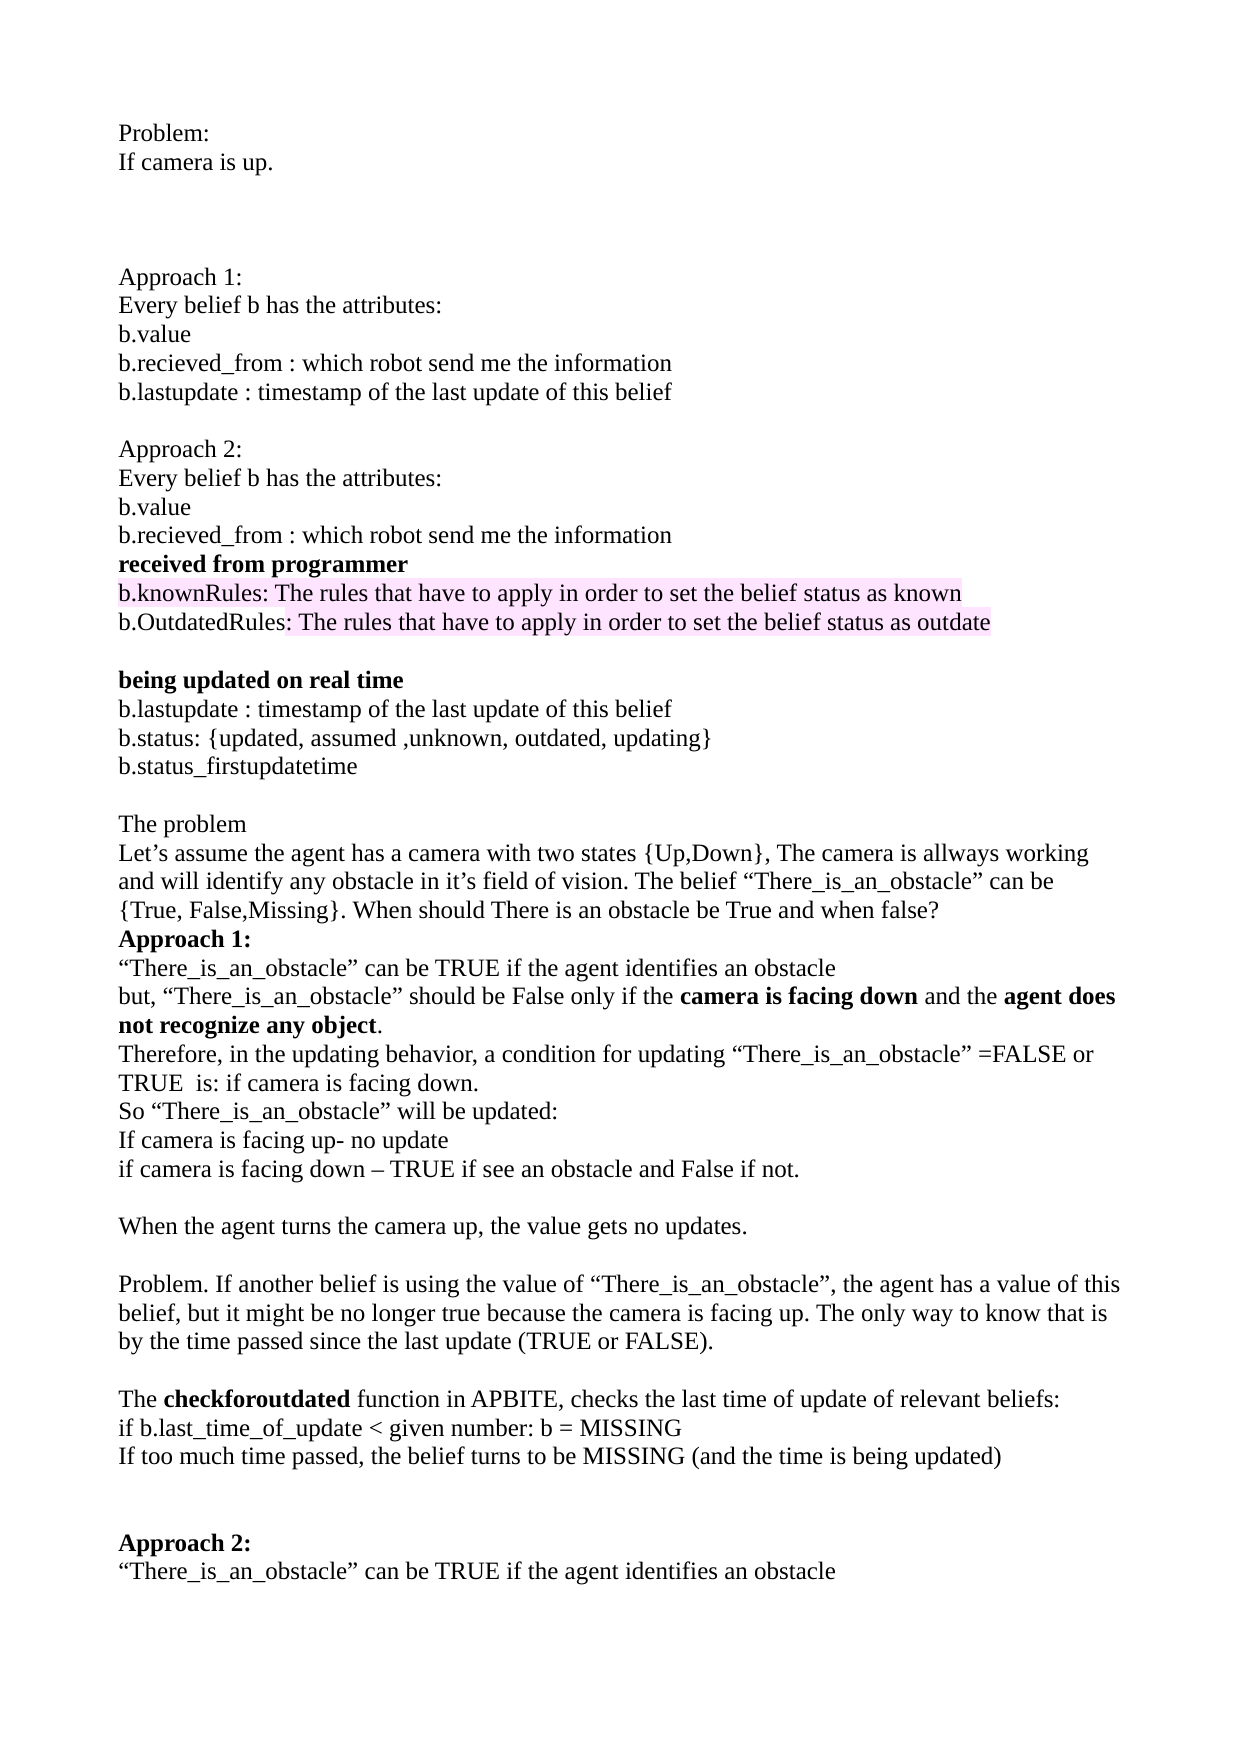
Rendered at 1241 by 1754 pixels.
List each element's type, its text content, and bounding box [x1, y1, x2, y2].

text Problem. If another belief is using the value of “There_is_an_obstacle”, the agent has a value of this belief, but it might be no longer true because the camera is facing up. The only way to know that is by the time passed since the last update (TRUE or FALSE). [118, 1269, 1122, 1355]
text but, “There_is_an_obstacle” should be False only if the camera is facing down and the agent does not recognize any object. [118, 981, 1122, 1039]
text b.knownRules: The rules that have to apply in order to set the belief status as known [118, 578, 1122, 607]
text If camera is facing up- no update [118, 1125, 1122, 1154]
text Approach 1: “There_is_an_obstacle” can be TRUE if the agent identifies an obstacle [118, 924, 1122, 981]
text Approach 2: [118, 1528, 1122, 1556]
text b.recieved_from : which robot send me the information [118, 348, 1122, 377]
text When the agent turns the camera up, the value gets no updates. [118, 1211, 1122, 1240]
text b.status_firstupdatetime [118, 751, 1122, 780]
text Every belief b has the attributes: b.value [118, 463, 1122, 521]
text being updated on real time [118, 665, 1122, 694]
text The problem [118, 809, 1122, 838]
text Problem: If camera is up. [118, 118, 1122, 176]
text b.recieved_from : which robot send me the information [118, 521, 1122, 549]
text The checkforoutdated function in APBITE, checks the last time of update of relevant beliefs: if b.last_time_of_update < given number: b = MISSING [118, 1384, 1122, 1441]
text b.OutdatedRules: The rules that have to apply in order to set the belief status as outdate [118, 607, 1122, 636]
text if camera is facing down – TRUE if see an obstacle and False if not. [118, 1154, 1122, 1183]
text “There_is_an_obstacle” can be TRUE if the agent identifies an obstacle [118, 1556, 1122, 1585]
text Approach 2: [118, 434, 1122, 463]
text b.lastupdate : timestamp of the last update of this belief [118, 694, 1122, 723]
text b.lastupdate : timestamp of the last update of this belief [118, 377, 1122, 406]
text Approach 1: Every belief b has the attributes: b.value [118, 262, 1122, 348]
text Therefore, in the updating behavior, a condition for updating “There_is_an_obstacle” =FALSE or TRUE is: if camera is facing down. [118, 1039, 1122, 1096]
text b.status: {updated, assumed ,unknown, outdated, updating} [118, 723, 1122, 751]
text So “There_is_an_obstacle” will be updated: [118, 1096, 1122, 1125]
text Let’s assume the agent has a camera with two states {Up,Down}, The camera is allways working and will identify any obstacle in it’s field of vision. The belief “There_is_an_obstacle” can be {True, False,Missing}. When should There is an obstacle be True and when false? [118, 838, 1122, 924]
text received from programmer [118, 549, 1122, 578]
text If too much time passed, the belief turns to be MISSING (and the time is being updated) [118, 1441, 1122, 1470]
